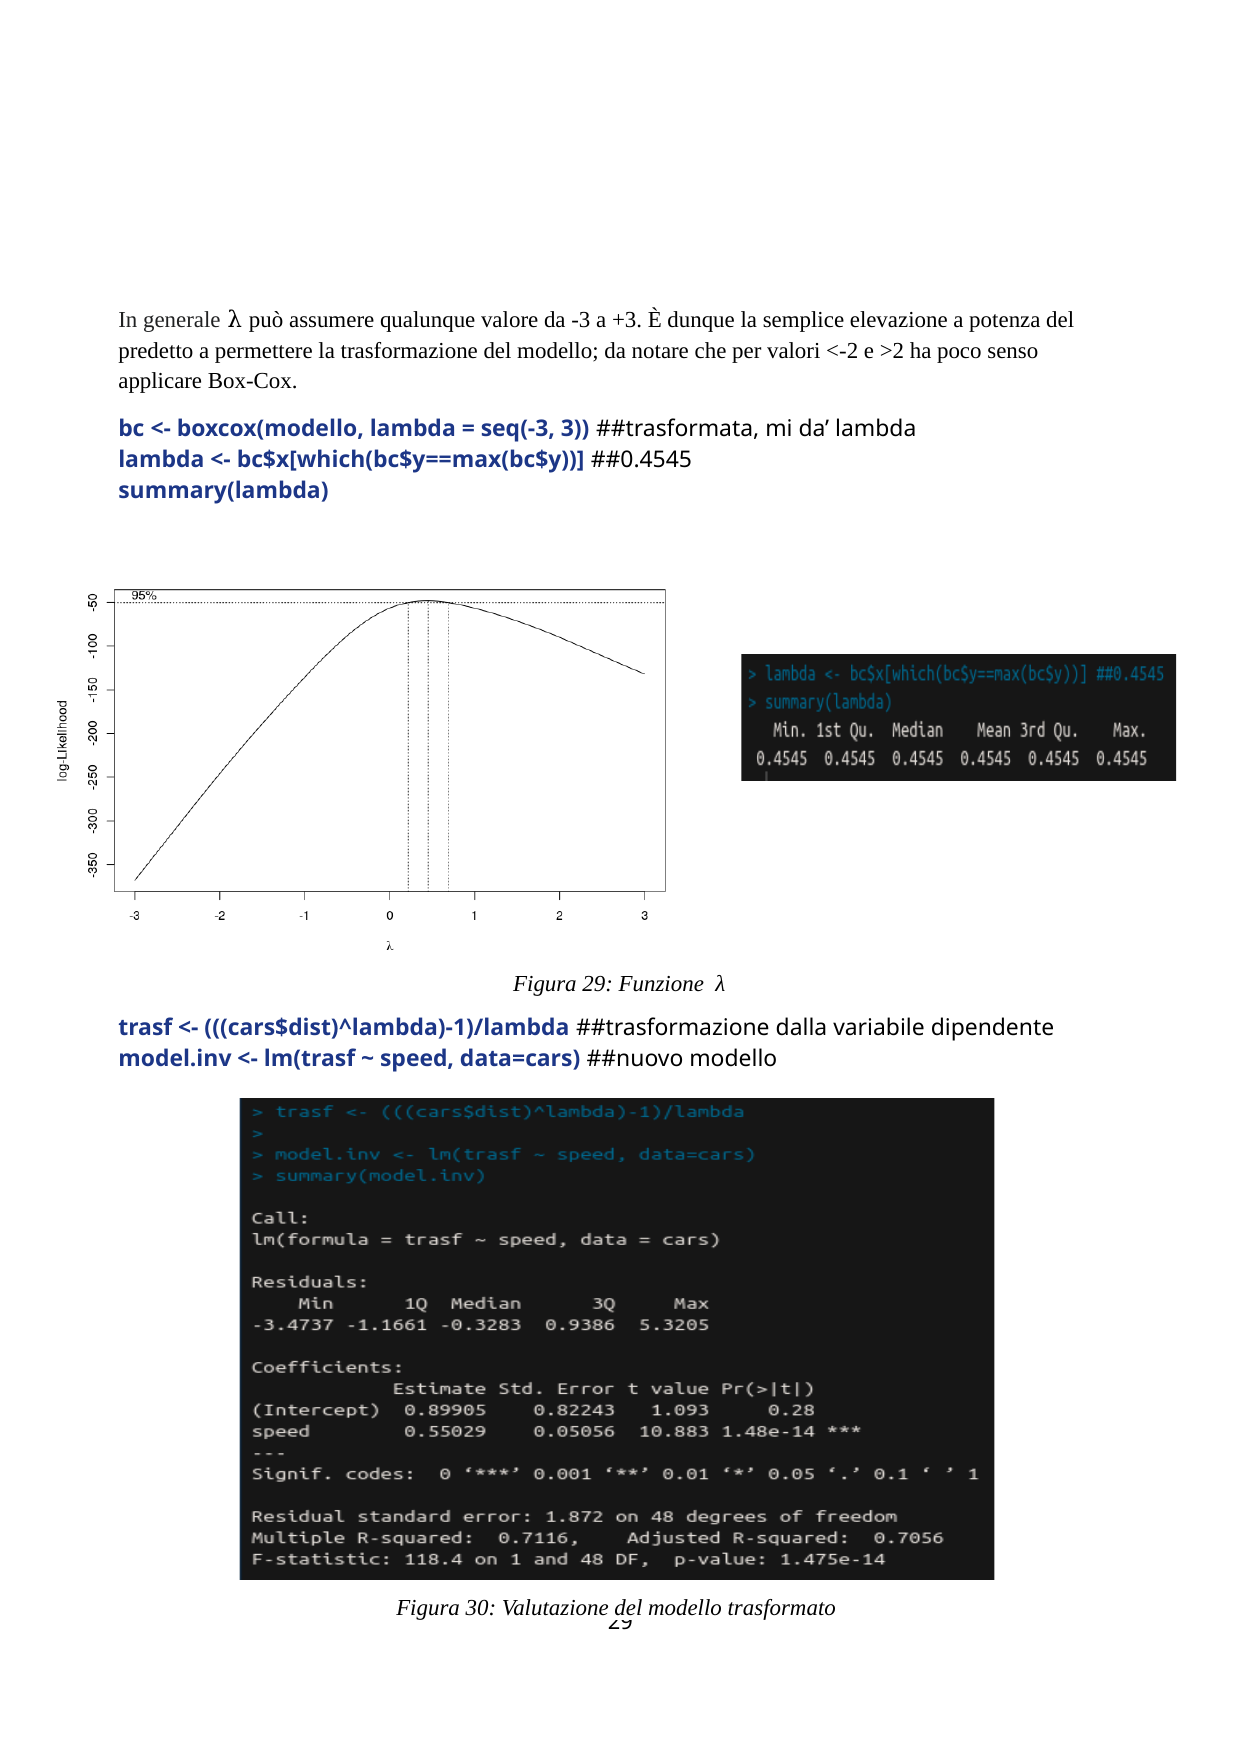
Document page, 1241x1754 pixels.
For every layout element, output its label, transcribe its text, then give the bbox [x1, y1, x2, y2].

text Figura 29: Funzione λ [118, 520, 1122, 996]
text In generale λ può assumere qualunque valore da -3 a +3. È dunque la semplice elevazione a potenza del predetto a permettere la trasformazione del modello; da notare che per valori <-2 e >2 ha poco senso applicare Box-Cox. [118, 305, 1122, 393]
picture [741, 654, 1177, 781]
text bc <- boxcox(modello, lambda = seq(-3, 3)) ##trasformata, mi da’ lambda lambda <- bc$x[which(bc$y==max(bc$y))] ##0.4545 summary(lambda) [118, 412, 1122, 506]
text Figura 30: Valutazione del modello trasformato [239, 1580, 994, 1620]
picture [53, 527, 696, 970]
text trasf <- (((cars$dist)^lambda)-1)/lambda ##trasformazione dalla variabile dipendente model.inv <- lm(trasf ~ speed, data=cars) ##nuovo modello [118, 1011, 1122, 1073]
picture [239, 1098, 995, 1580]
